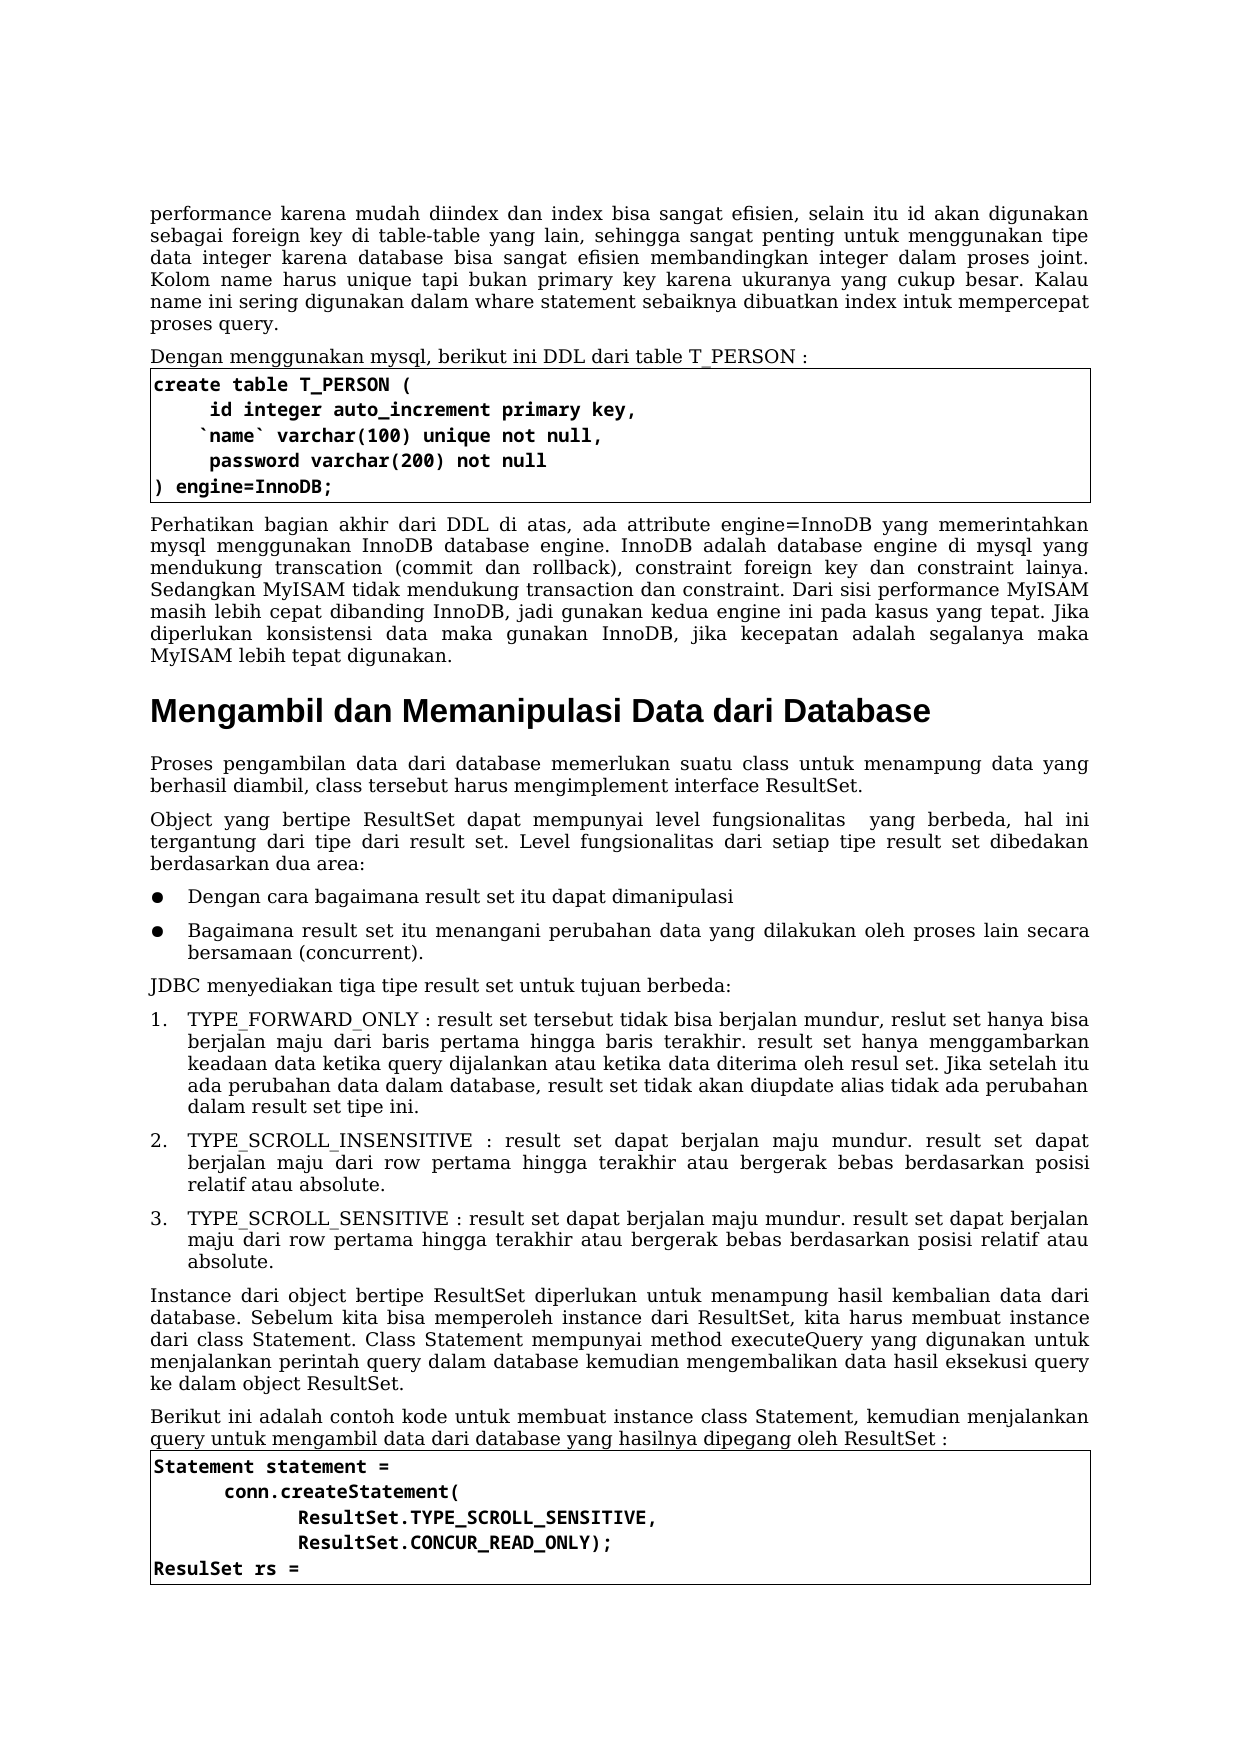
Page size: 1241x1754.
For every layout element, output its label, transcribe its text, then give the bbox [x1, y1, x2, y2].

text password varchar(200) not null [151, 444, 1090, 470]
text create table T_PERSON ( [151, 369, 1090, 393]
text Object yang bertipe ResultSet dapat mempunyai level fungsionalitas yang berbeda, hal ini tergantung dari tipe dari result set. Level fungsionalitas dari setiap tipe result set dibedakan berdasarkan dua area: [150, 809, 1091, 874]
text id integer auto_increment primary key, [151, 393, 1090, 419]
text ResulSet rs = [151, 1552, 1090, 1584]
text JDBC menyediakan tiga tipe result set untuk tujuan berbeda: [150, 975, 1091, 997]
text ResultSet.TYPE_SCROLL_SENSITIVE, [151, 1501, 1090, 1526]
text ResultSet.CONCUR_READ_ONLY); [151, 1526, 1090, 1552]
text Proses pengambilan data dari database memerlukan suatu class untuk menampung data yang berhasil diambil, class tersebut harus mengimplement interface ResultSet. [150, 753, 1091, 797]
text Berikut ini adalah contoh kode untuk membuat instance class Statement, kemudian menjalankan query untuk mengambil data dari database yang hasilnya dipegang oleh ResultSet : [150, 1406, 1091, 1450]
list Dengan cara bagaimana result set itu dapat dimanipulasi [150, 886, 1091, 908]
list TYPE_FORWARD_ONLY : result set tersebut tidak bisa berjalan mundur, reslut set hanya bisa berjalan maju dari baris pertama hingga baris terakhir. result set hanya menggambarkan keadaan data ketika query dijalankan atau ketika data diterima oleh resul set. Jika setelah itu ada perubahan data dalam database, result set tidak akan diupdate alias tidak ada perubahan dalam result set tipe ini. [150, 1009, 1091, 1118]
list TYPE_SCROLL_INSENSITIVE : result set dapat berjalan maju mundur. result set dapat berjalan maju dari row pertama hingga terakhir atau bergerak bebas berdasarkan posisi relatif atau absolute. [150, 1130, 1091, 1196]
text `name` varchar(100) unique not null, [151, 419, 1090, 444]
text Instance dari object bertipe ResultSet diperlukan untuk menampung hasil kembalian data dari database. Sebelum kita bisa memperoleh instance dari ResultSet, kita harus membuat instance dari class Statement. Class Statement mempunyai method executeQuery yang digunakan untuk menjalankan perintah query dalam database kemudian mengembalikan data hasil eksekusi query ke dalam object ResultSet. [150, 1285, 1091, 1394]
text conn.createStatement( [151, 1475, 1090, 1501]
subtitle Mengambil dan Memanipulasi Data dari Database [150, 692, 1091, 729]
text Statement statement = [151, 1451, 1090, 1475]
text Perhatikan bagian akhir dari DDL di atas, ada attribute engine=InnoDB yang memerintahkan mysql menggunakan InnoDB database engine. InnoDB adalah database engine di mysql yang mendukung transcation (commit dan rollback), constraint foreign key dan constraint lainya. Sedangkan MyISAM tidak mendukung transaction dan constraint. Dari sisi performance MyISAM masih lebih cepat dibanding InnoDB, jadi gunakan kedua engine ini pada kasus yang tepat. Jika diperlukan konsistensi data maka gunakan InnoDB, jika kecepatan adalah segalanya maka MyISAM lebih tepat digunakan. [150, 514, 1091, 667]
list Bagaimana result set itu menangani perubahan data yang dilakukan oleh proses lain secara bersamaan (concurrent). [150, 920, 1091, 964]
text ) engine=InnoDB; [151, 470, 1090, 502]
text performance karena mudah diindex dan index bisa sangat efisien, selain itu id akan digunakan sebagai foreign key di table-table yang lain, sehingga sangat penting untuk menggunakan tipe data integer karena database bisa sangat efisien membandingkan integer dalam proses joint. Kolom name harus unique tapi bukan primary key karena ukuranya yang cukup besar. Kalau name ini sering digunakan dalam whare statement sebaiknya dibuatkan index intuk mempercepat proses query. [150, 203, 1091, 334]
text Dengan menggunakan mysql, berikut ini DDL dari table T_PERSON : [150, 346, 1091, 368]
list TYPE_SCROLL_SENSITIVE : result set dapat berjalan maju mundur. result set dapat berjalan maju dari row pertama hingga terakhir atau bergerak bebas berdasarkan posisi relatif atau absolute. [150, 1208, 1091, 1273]
